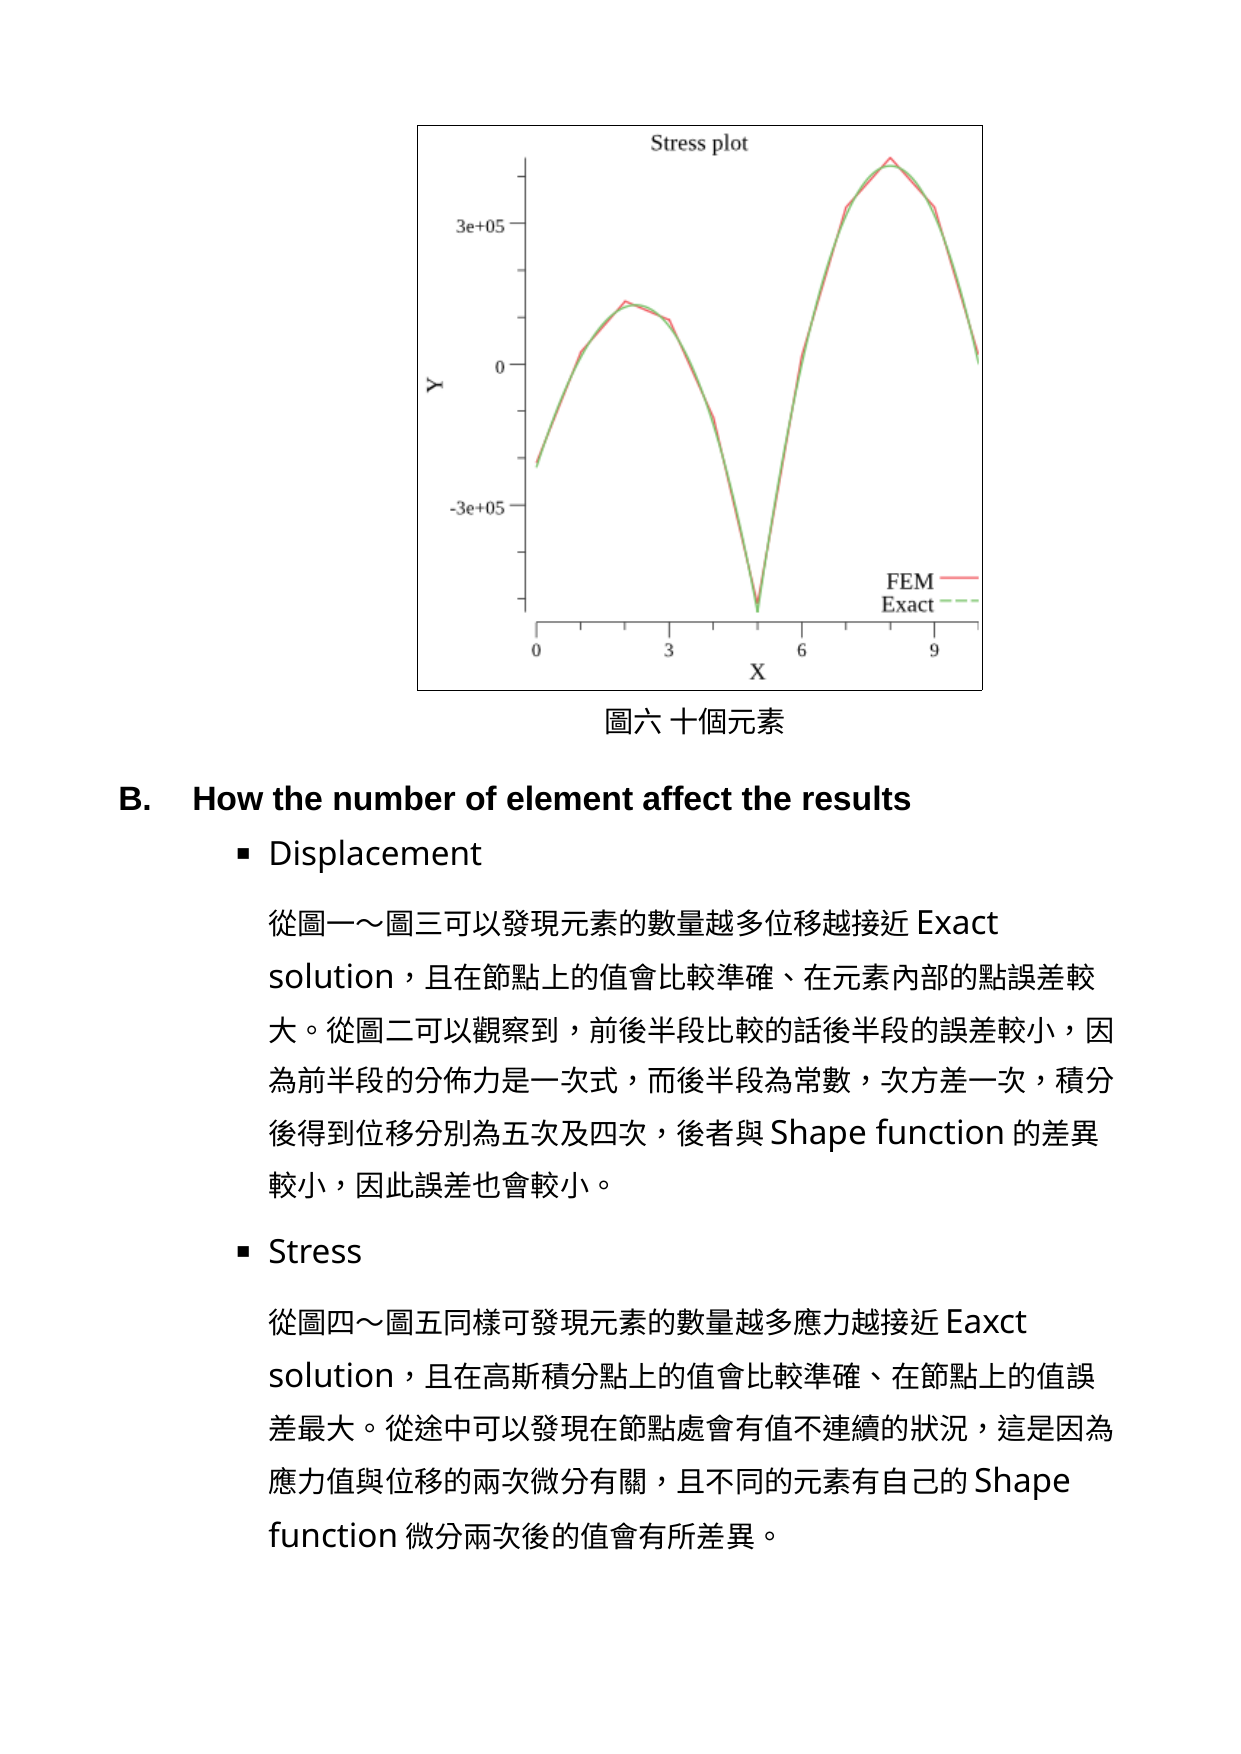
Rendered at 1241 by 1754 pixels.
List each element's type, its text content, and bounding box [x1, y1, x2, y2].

list Displacement [231, 830, 1122, 875]
list 從圖四～圖五同樣可發現元素的數量越多應力越接近Eaxct solution，且在高斯積分點上的值會比較準確、在節點上的值誤差最大。從途中可以發現在節點處會有值不連續的狀況，這是因為應力值與位移的兩次微分有關，且不同的元素有自己的Shape function微分兩次後的值會有所差異。 [231, 1297, 1122, 1557]
list Stress [231, 1228, 1122, 1274]
list 圖六 十個元素 [231, 118, 1122, 741]
subtitle How the number of element affect the results [118, 778, 1122, 817]
list 從圖一～圖三可以發現元素的數量越多位移越接近Exact solution，且在節點上的值會比較準確、在元素內部的點誤差較大。從圖二可以觀察到，前後半段比較的話後半段的誤差較小，因為前半段的分佈力是一次式，而後半段為常數，次方差一次，積分後得到位移分別為五次及四次，後者與Shape function的差異較小，因此誤差也會較小。 [231, 899, 1122, 1205]
picture [420, 128, 979, 687]
